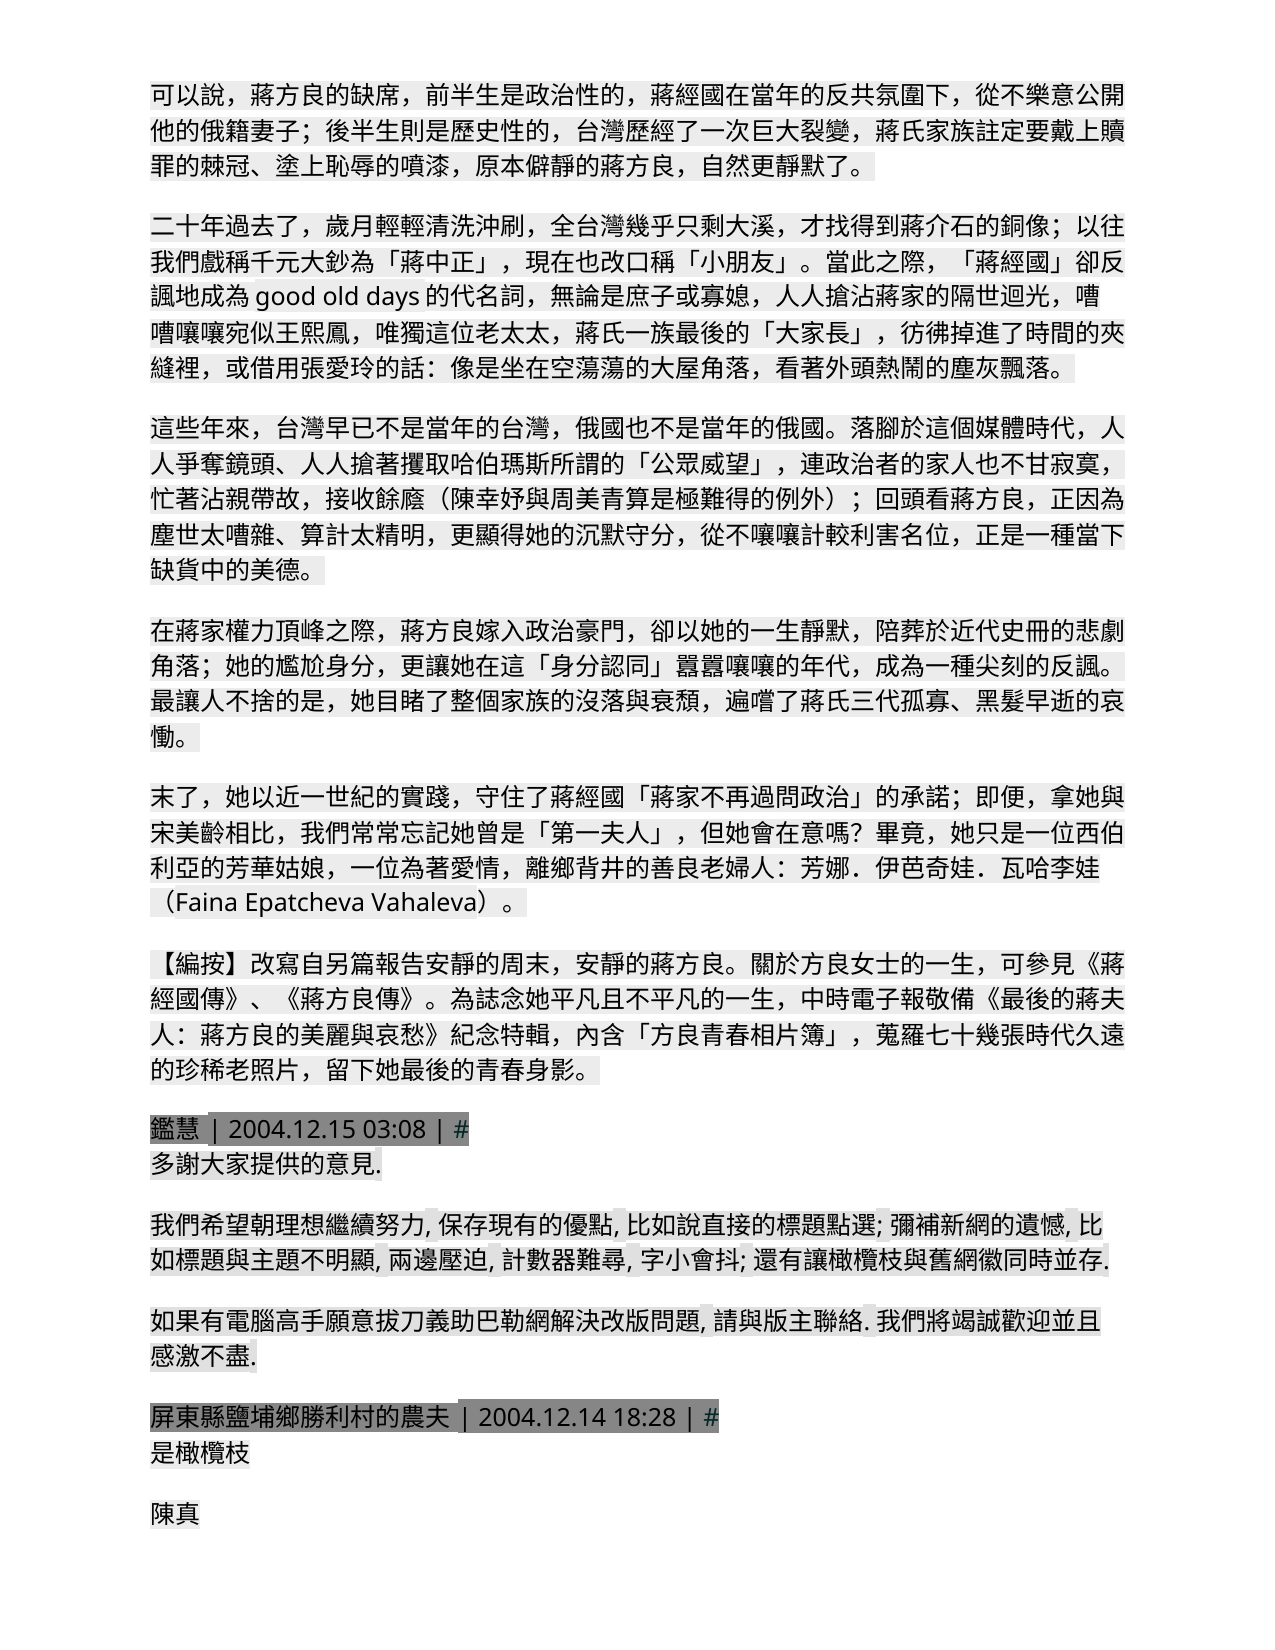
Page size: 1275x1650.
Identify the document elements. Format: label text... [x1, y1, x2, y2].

text 是橄欖枝 [150, 1433, 1125, 1469]
text 這些年來，台灣早已不是當年的台灣，俄國也不是當年的俄國。落腳於這個媒體時代，人人爭奪鏡頭、人人搶著攫取哈伯瑪斯所謂的「公眾威望」，連政治者的家人也不甘寂寞，忙著沾親帶故，接收餘廕（陳幸妤與周美青算是極難得的例外）；回頭看蔣方良，正因為塵世太嘈雜、算計太精明，更顯得她的沉默守分，從不嚷嚷計較利害名位，正是一種當下缺貨中的美德。 [150, 408, 1125, 585]
text 在蔣家權力頂峰之際，蔣方良嫁入政治豪門，卻以她的一生靜默，陪葬於近代史冊的悲劇角落；她的尷尬身分，更讓她在這「身分認同」囂囂嚷嚷的年代，成為一種尖刻的反諷。最讓人不捨的是，她目睹了整個家族的沒落與衰頹，遍嚐了蔣氏三代孤寡、黑髮早逝的哀慟。 [150, 610, 1125, 752]
text 陳真 [150, 1494, 1125, 1529]
text 屏東縣鹽埔鄉勝利村的農夫 | 2004.12.14 18:28 | # [150, 1398, 1125, 1433]
text 末了，她以近一世紀的實踐，守住了蔣經國「蔣家不再過問政治」的承諾；即便，拿她與宋美齡相比，我們常常忘記她曾是「第一夫人」，但她會在意嗎？畢竟，她只是一位西伯利亞的芳華姑娘，一位為著愛情，離鄉背井的善良老婦人：芳娜．伊芭奇娃．瓦哈李娃（Faina Epatcheva Vahaleva）。 [150, 777, 1125, 919]
text 我們希望朝理想繼續努力, 保存現有的優點, 比如說直接的標題點選; 彌補新網的遺憾, 比如標題與主題不明顯, 兩邊壓迫, 計數器難尋, 字小會抖; 還有讓橄欖枝與舊網徽同時並存. [150, 1206, 1125, 1277]
text 可以說，蔣方良的缺席，前半生是政治性的，蔣經國在當年的反共氛圍下，從不樂意公開他的俄籍妻子；後半生則是歷史性的，台灣歷經了一次巨大裂變，蔣氏家族註定要戴上贖罪的棘冠、塗上恥辱的噴漆，原本僻靜的蔣方良，自然更靜默了。 [150, 75, 1125, 181]
text 鑑慧 | 2004.12.15 03:08 | # [150, 1110, 1125, 1146]
text 多謝大家提供的意見. [150, 1146, 1125, 1181]
text 如果有電腦高手願意拔刀義助巴勒網解決改版問題, 請與版主聯絡. 我們將竭誠歡迎並且感激不盡. [150, 1302, 1125, 1373]
text 【編按】改寫自另篇報告安靜的周末，安靜的蔣方良。關於方良女士的一生，可參見《蔣經國傳》、《蔣方良傳》。為誌念她平凡且不平凡的一生，中時電子報敬備《最後的蔣夫人：蔣方良的美麗與哀愁》紀念特輯，內含「方良青春相片簿」，蒐羅七十幾張時代久遠的珍稀老照片，留下她最後的青春身影。 [150, 944, 1125, 1085]
text 二十年過去了，歲月輕輕清洗沖刷，全台灣幾乎只剩大溪，才找得到蔣介石的銅像；以往我們戲稱千元大鈔為「蔣中正」，現在也改口稱「小朋友」。當此之際，「蔣經國」卻反諷地成為good old days的代名詞，無論是庶子或寡媳，人人搶沾蔣家的隔世迴光，嘈嘈嚷嚷宛似王熙鳳，唯獨這位老太太，蔣氏一族最後的「大家長」，彷彿掉進了時間的夾縫裡，或借用張愛玲的話：像是坐在空蕩蕩的大屋角落，看著外頭熱鬧的塵灰飄落。 [150, 206, 1125, 383]
